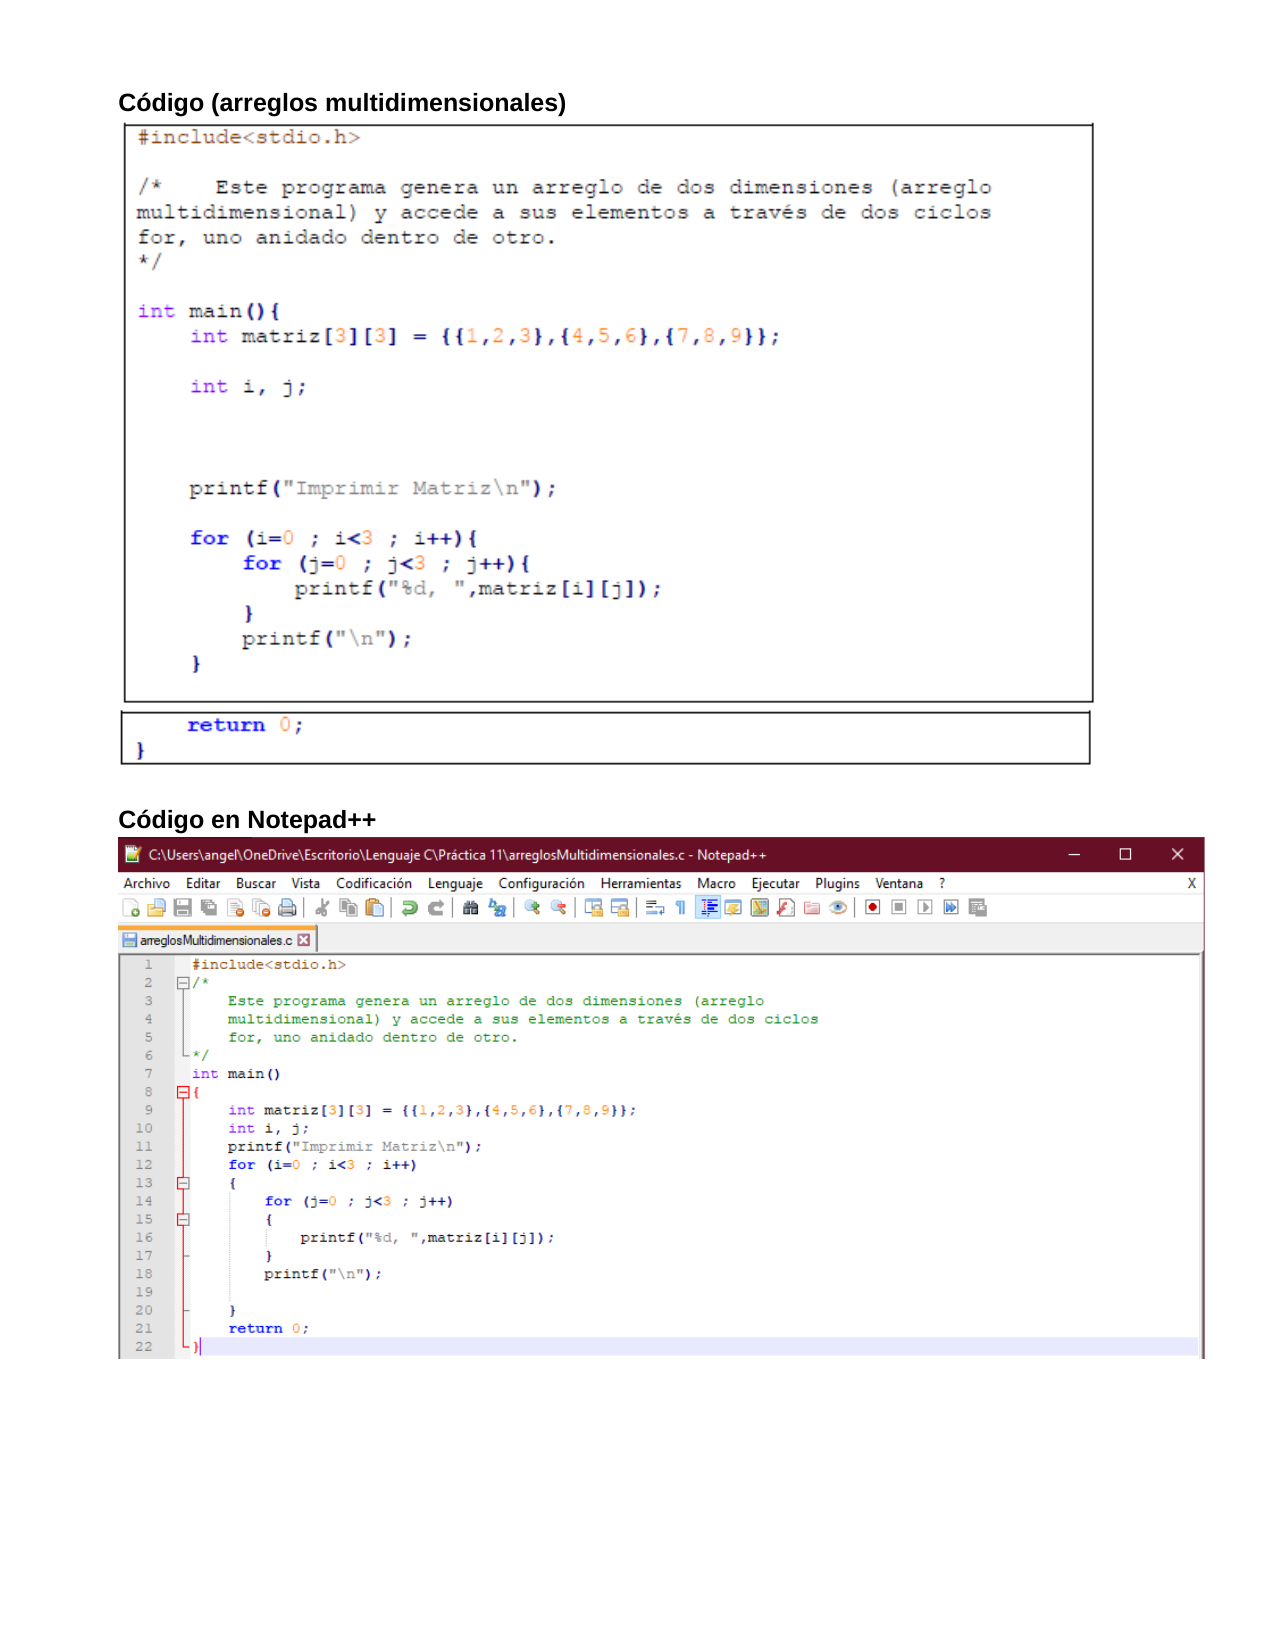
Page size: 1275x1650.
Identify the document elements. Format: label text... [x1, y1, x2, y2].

text Código en Notepad++ [118, 805, 1205, 833]
text Código (arreglos multidimensionales) [118, 88, 1205, 117]
